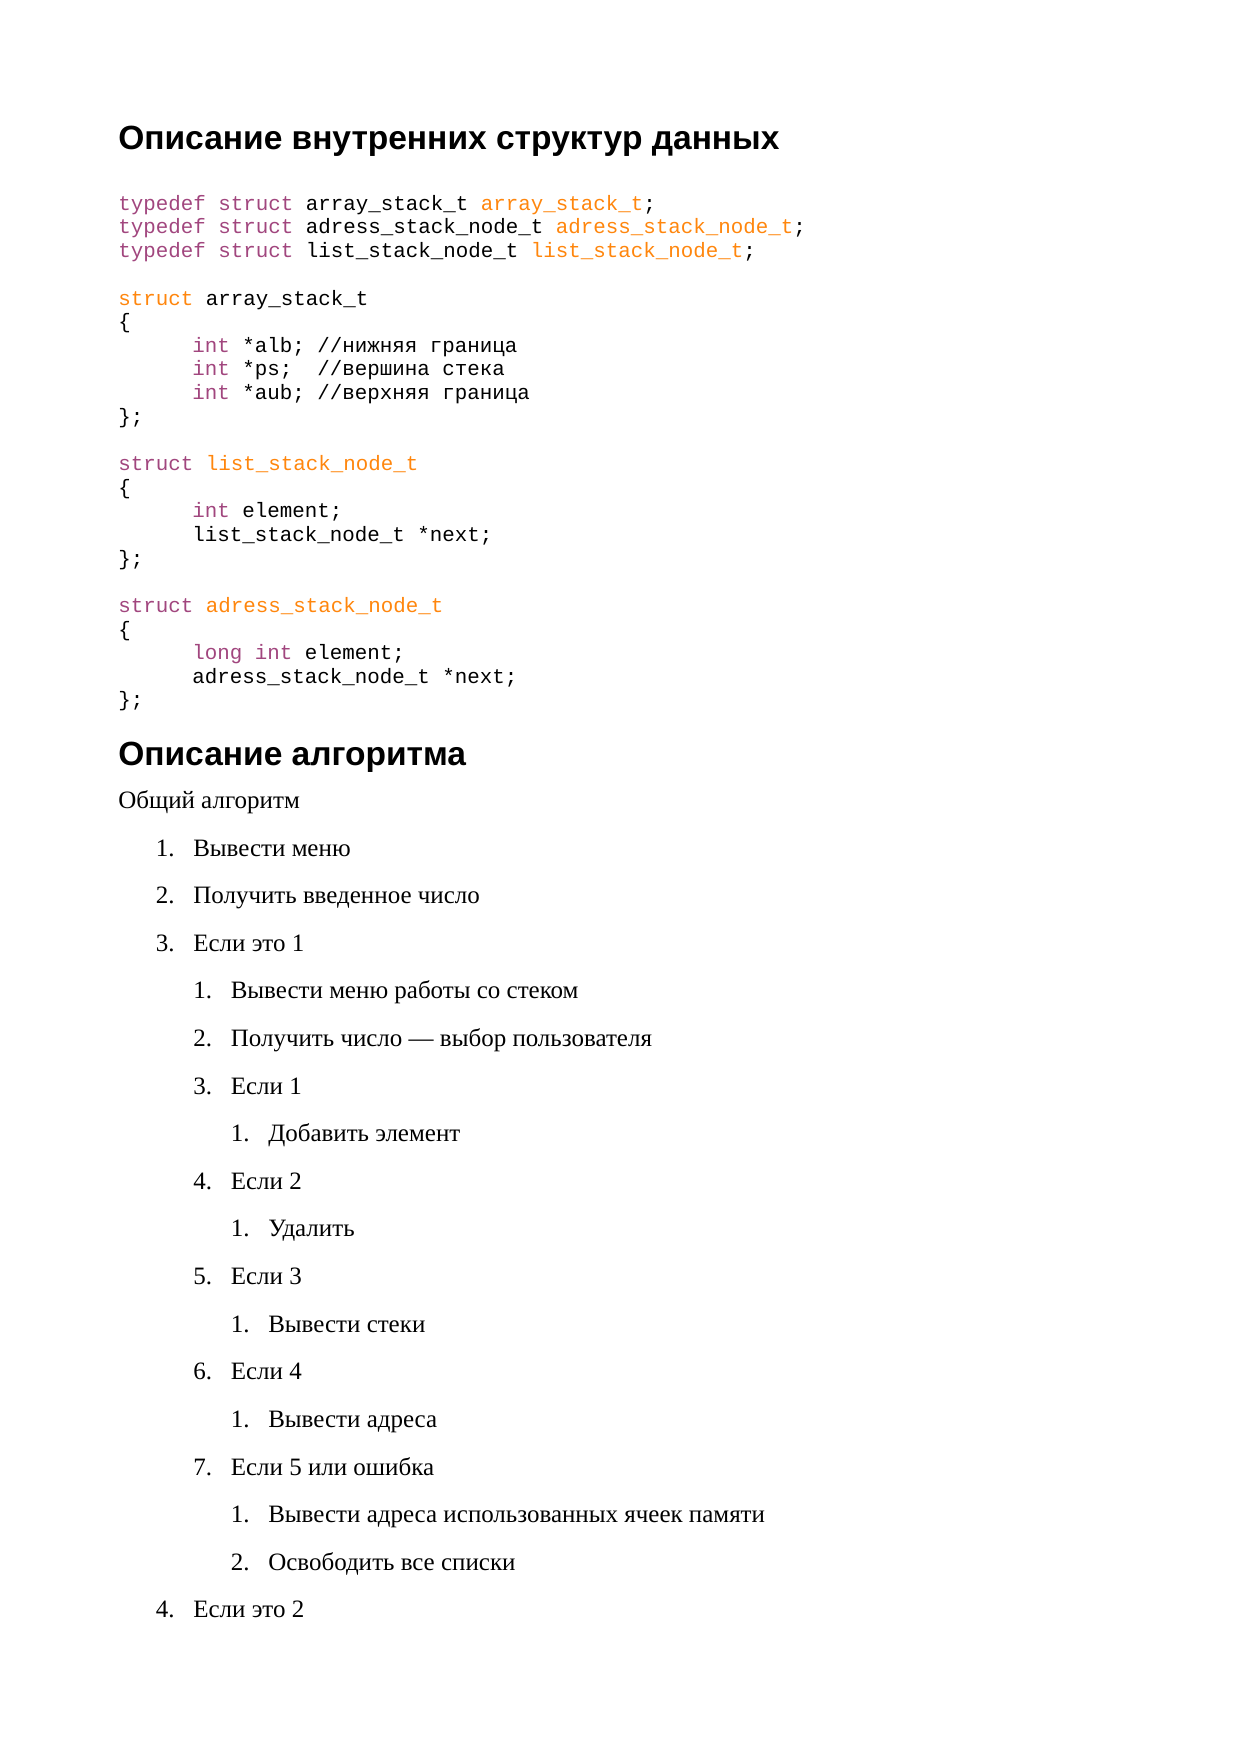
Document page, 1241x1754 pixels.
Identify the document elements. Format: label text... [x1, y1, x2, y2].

text }; [118, 689, 1122, 713]
text typedef struct adress_stack_node_t adress_stack_node_t; [118, 217, 1122, 240]
list Если 3 [193, 1261, 1122, 1290]
text struct adress_stack_node_t [118, 595, 1122, 618]
text struct array_stack_t [118, 287, 1122, 311]
subtitle Описание алгоритма [118, 734, 1122, 773]
list Если 5 или ошибка [193, 1452, 1122, 1480]
text { [118, 311, 1122, 335]
list Вывести адреса использованных ячеек памяти [231, 1499, 1122, 1528]
list Удалить [231, 1213, 1122, 1242]
text adress_stack_node_t *next; [118, 666, 1122, 689]
text Общий алгоритм [118, 785, 1122, 814]
text { [118, 618, 1122, 642]
list Получить введенное число [156, 880, 1122, 909]
text typedef struct list_stack_node_t list_stack_node_t; [118, 240, 1122, 264]
text int element; [118, 500, 1122, 524]
text { [118, 477, 1122, 500]
text typedef struct array_stack_t array_stack_t; [118, 193, 1122, 217]
list Если это 1 [156, 928, 1122, 957]
list Добавить элемент [231, 1118, 1122, 1147]
list Вывести меню работы со стеком [193, 976, 1122, 1004]
list Если 2 [193, 1166, 1122, 1195]
text }; [118, 406, 1122, 429]
text struct list_stack_node_t [118, 453, 1122, 477]
text }; [118, 548, 1122, 571]
list Вывести адреса [231, 1404, 1122, 1433]
list Вывести меню [156, 833, 1122, 861]
text list_stack_node_t *next; [118, 524, 1122, 548]
list Если это 2 [156, 1594, 1122, 1623]
text int *aub; //верхняя граница [118, 382, 1122, 406]
text int *ps; //вершина стека [118, 358, 1122, 382]
list Вывести стеки [231, 1309, 1122, 1337]
text int *alb; //нижняя граница [118, 335, 1122, 358]
list Освободить все списки [231, 1547, 1122, 1576]
list Если 1 [193, 1071, 1122, 1099]
list Если 4 [193, 1356, 1122, 1385]
text long int element; [118, 642, 1122, 666]
subtitle Описание внутренних структур данных [118, 118, 1122, 157]
list Получить число — выбор пользователя [193, 1023, 1122, 1052]
